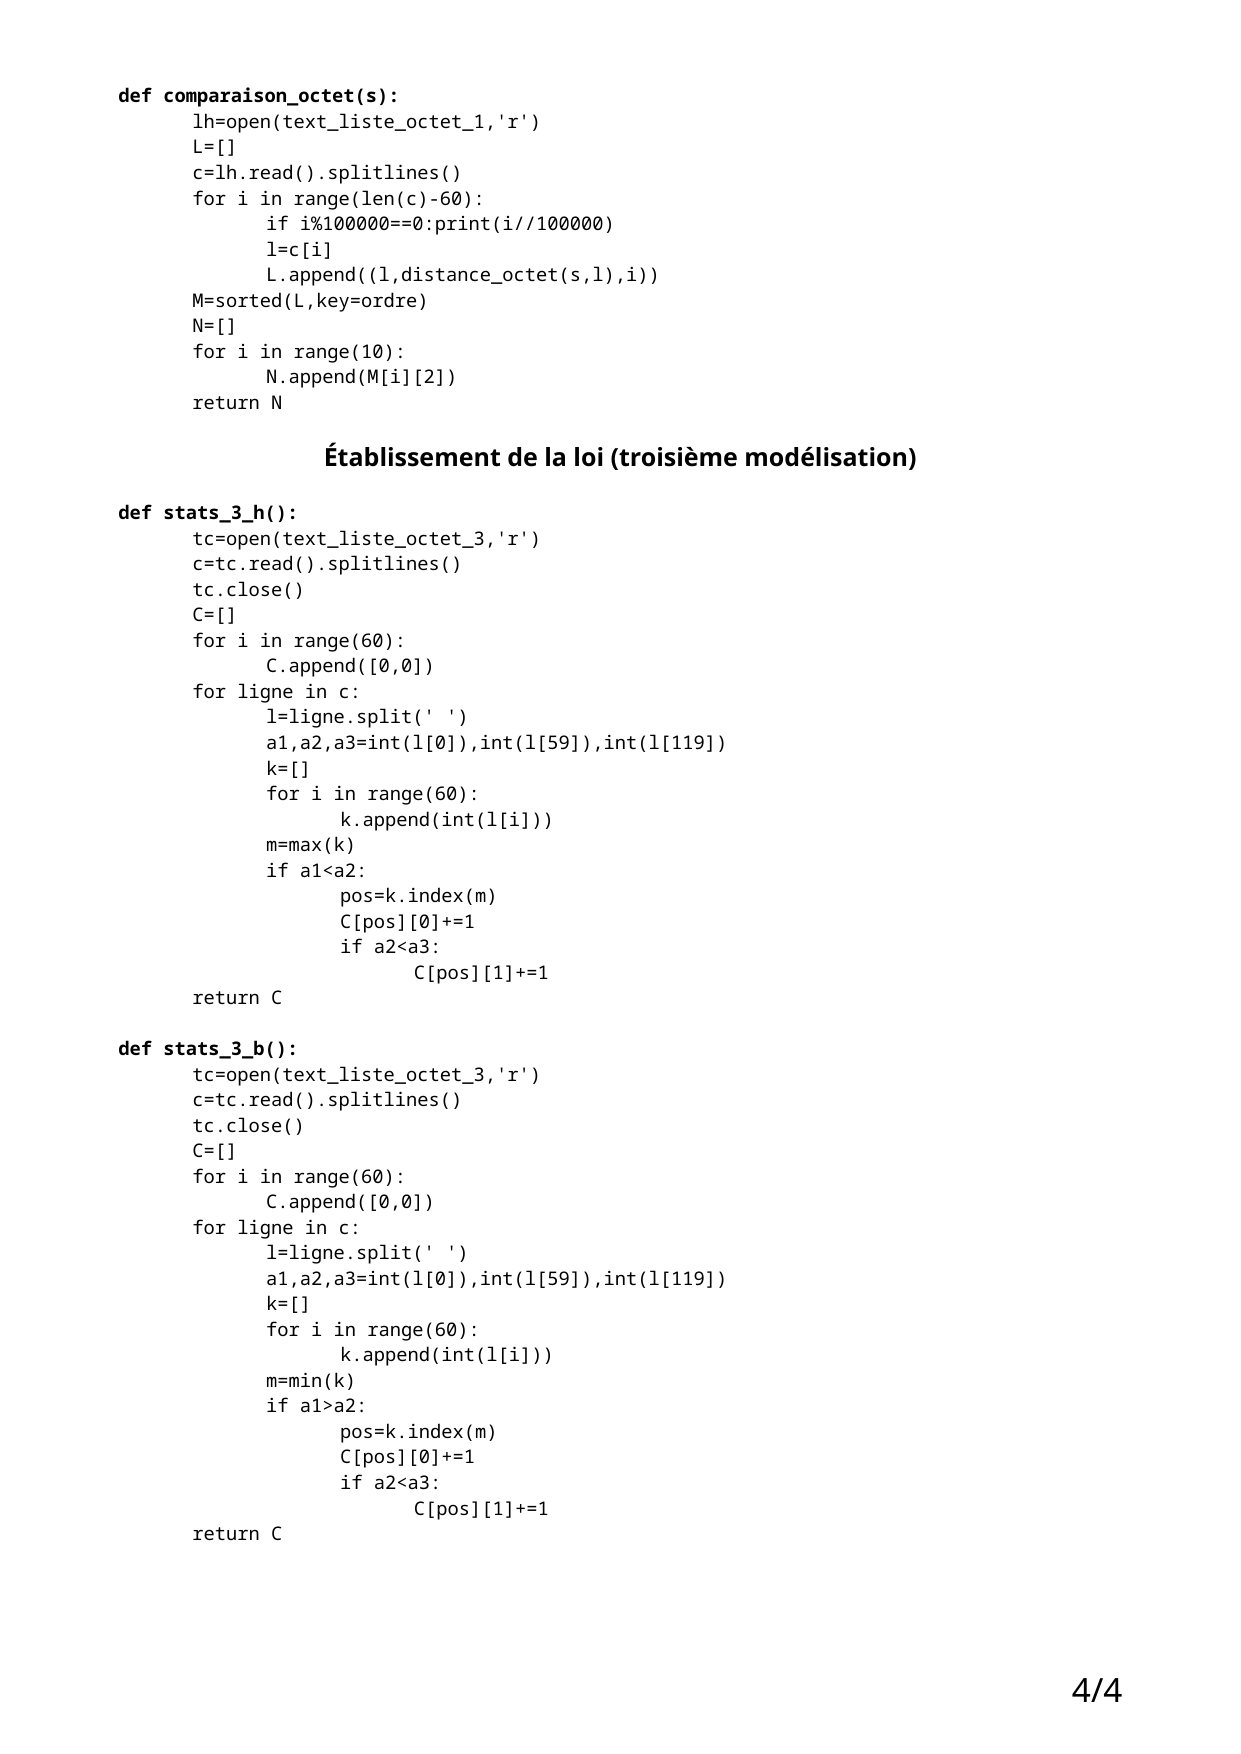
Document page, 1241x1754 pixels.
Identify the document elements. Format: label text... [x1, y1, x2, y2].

text for i in range(60): [118, 1163, 1122, 1189]
text for ligne in c: [118, 1214, 1122, 1240]
text if i%100000==0:print(i//100000) [118, 210, 1122, 236]
text def stats_3_h(): [118, 499, 1122, 525]
text for i in range(len(c)-60): [118, 185, 1122, 210]
text N=[] [118, 312, 1122, 338]
text L.append((l,distance_octet(s,l),i)) [118, 261, 1122, 287]
text c=tc.read().splitlines() [118, 1087, 1122, 1112]
text l=ligne.split(' ') [118, 704, 1122, 729]
text C[pos][1]+=1 [118, 959, 1122, 984]
text N.append(M[i][2]) [118, 363, 1122, 389]
text for ligne in c: [118, 678, 1122, 704]
text return N [118, 389, 1122, 414]
text for i in range(60): [118, 627, 1122, 653]
text C[pos][0]+=1 [118, 908, 1122, 933]
text def stats_3_b(): [118, 1036, 1122, 1061]
text C=[] [118, 1138, 1122, 1163]
text l=c[i] [118, 236, 1122, 261]
text C=[] [118, 602, 1122, 627]
text C.append([0,0]) [118, 653, 1122, 678]
text tc.close() [118, 1112, 1122, 1138]
text C[pos][0]+=1 [118, 1444, 1122, 1469]
text c=lh.read().splitlines() [118, 159, 1122, 185]
text return C [118, 984, 1122, 1010]
text if a2<a3: [118, 933, 1122, 959]
text lh=open(text_liste_octet_1,'r') [118, 108, 1122, 134]
text for i in range(60): [118, 1316, 1122, 1342]
text k=[] [118, 1291, 1122, 1316]
text k=[] [118, 755, 1122, 780]
text m=min(k) [118, 1367, 1122, 1393]
text def comparaison_octet(s): [118, 83, 1122, 108]
text pos=k.index(m) [118, 1418, 1122, 1444]
text for i in range(10): [118, 338, 1122, 363]
text L=[] [118, 134, 1122, 159]
text a1,a2,a3=int(l[0]),int(l[59]),int(l[119]) [118, 1265, 1122, 1291]
text C[pos][1]+=1 [118, 1495, 1122, 1520]
text k.append(int(l[i])) [118, 806, 1122, 831]
text return C [118, 1520, 1122, 1546]
text a1,a2,a3=int(l[0]),int(l[59]),int(l[119]) [118, 729, 1122, 755]
text k.append(int(l[i])) [118, 1342, 1122, 1367]
text tc=open(text_liste_octet_3,'r') [118, 525, 1122, 551]
text tc=open(text_liste_octet_3,'r') [118, 1061, 1122, 1087]
text pos=k.index(m) [118, 882, 1122, 908]
text c=tc.read().splitlines() [118, 551, 1122, 576]
text Établissement de la loi (troisième modélisation) [118, 440, 1122, 474]
text if a2<a3: [118, 1469, 1122, 1495]
text M=sorted(L,key=ordre) [118, 287, 1122, 312]
text if a1>a2: [118, 1393, 1122, 1418]
text l=ligne.split(' ') [118, 1240, 1122, 1265]
text C.append([0,0]) [118, 1189, 1122, 1214]
text if a1<a2: [118, 857, 1122, 882]
text m=max(k) [118, 831, 1122, 857]
text tc.close() [118, 576, 1122, 602]
text for i in range(60): [118, 780, 1122, 806]
